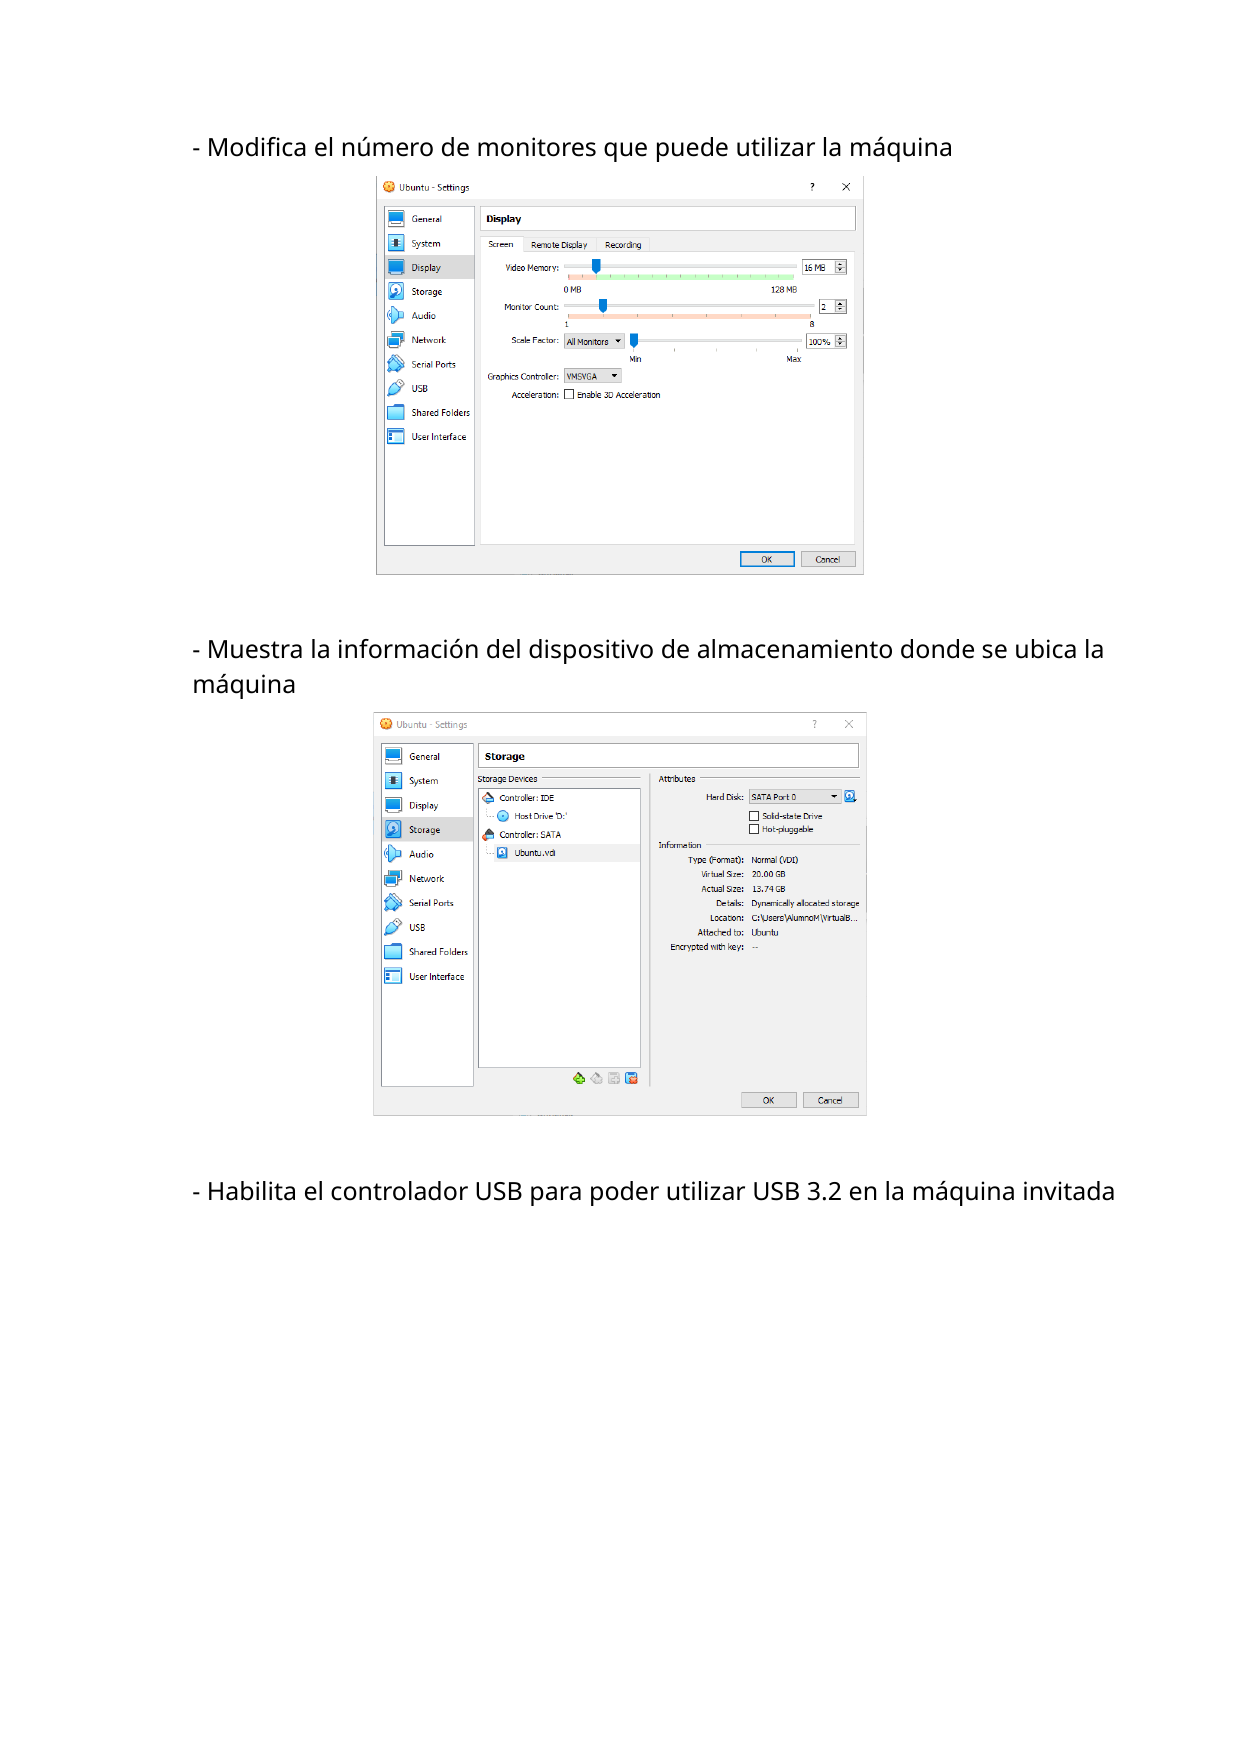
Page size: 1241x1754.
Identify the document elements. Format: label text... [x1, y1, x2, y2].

picture [373, 712, 867, 1116]
text - Muestra la información del dispositivo de almacenamiento donde se ubica la máquina [192, 632, 1122, 700]
text - Habilita el controlador USB para poder utilizar USB 3.2 en la máquina invitada [192, 1173, 1122, 1207]
picture [376, 176, 864, 575]
text - Modifica el número de monitores que puede utilizar la máquina [192, 130, 1122, 164]
